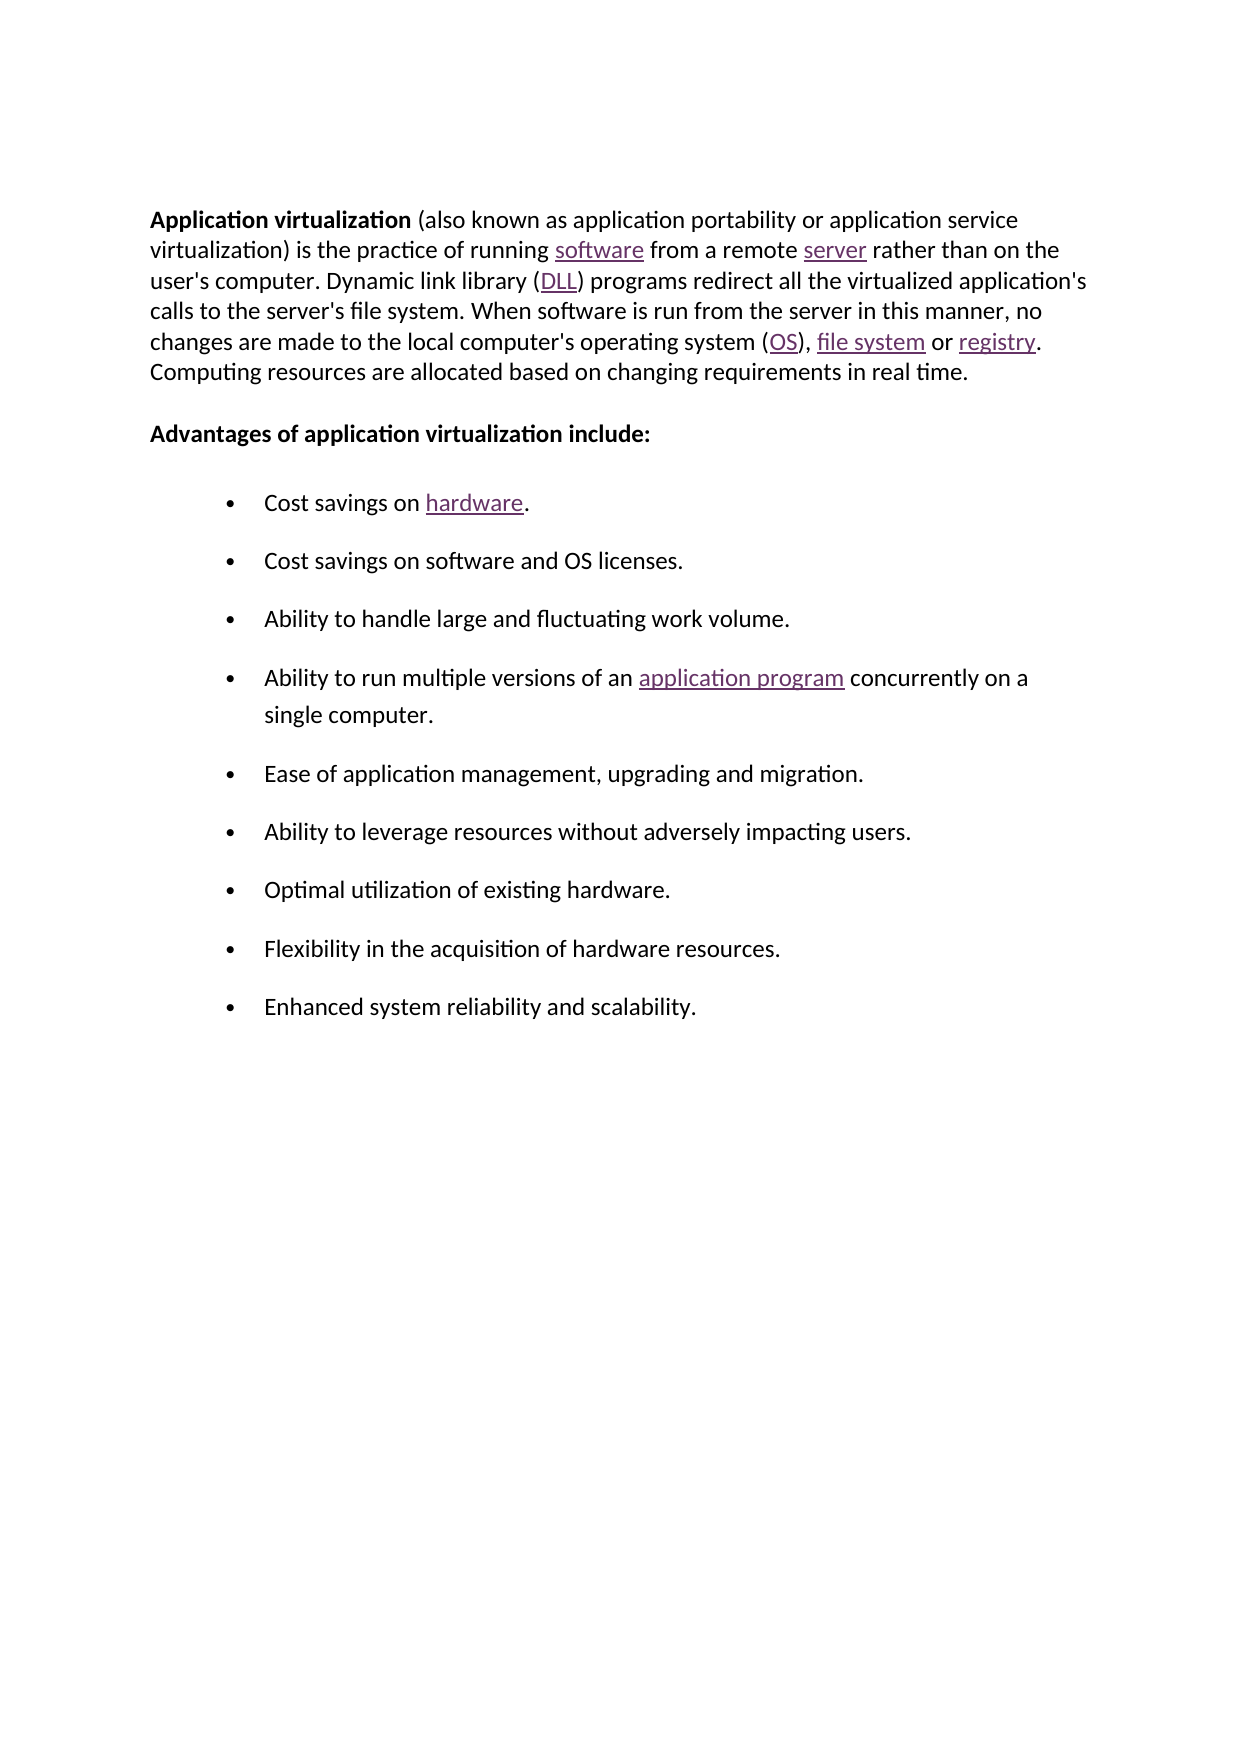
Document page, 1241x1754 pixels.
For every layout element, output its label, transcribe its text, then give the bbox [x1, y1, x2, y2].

list Cost savings on hardware. [227, 480, 1090, 517]
list Cost savings on software and OS licenses. [227, 538, 1090, 576]
list Ease of application management, upgrading and migration. [227, 751, 1090, 788]
list Ability to run multiple versions of an application program concurrently on a single computer. [227, 655, 1090, 730]
list Flexibility in the acquisition of hardware resources. [227, 926, 1090, 963]
text Application virtualization (also known as application portability or application service virtualization) is the practice of running software from a remote server rather than on the user's computer. Dynamic link library (DLL) programs redirect all the virtualized application's calls to the server's file system. When software is run from the server in this manner, no changes are made to the local computer's operating system (OS), file system or registry. Computing resources are allocated based on changing requirements in real time. [150, 204, 1090, 387]
text Advantages of application virtualization include: [150, 418, 1090, 449]
list Ability to leverage resources without adversely impacting users. [227, 809, 1090, 847]
list Enhanced system reliability and scalability. [227, 984, 1090, 1022]
list Ability to handle large and fluctuating work volume. [227, 597, 1090, 634]
list Optimal utilization of existing hardware. [227, 867, 1090, 905]
